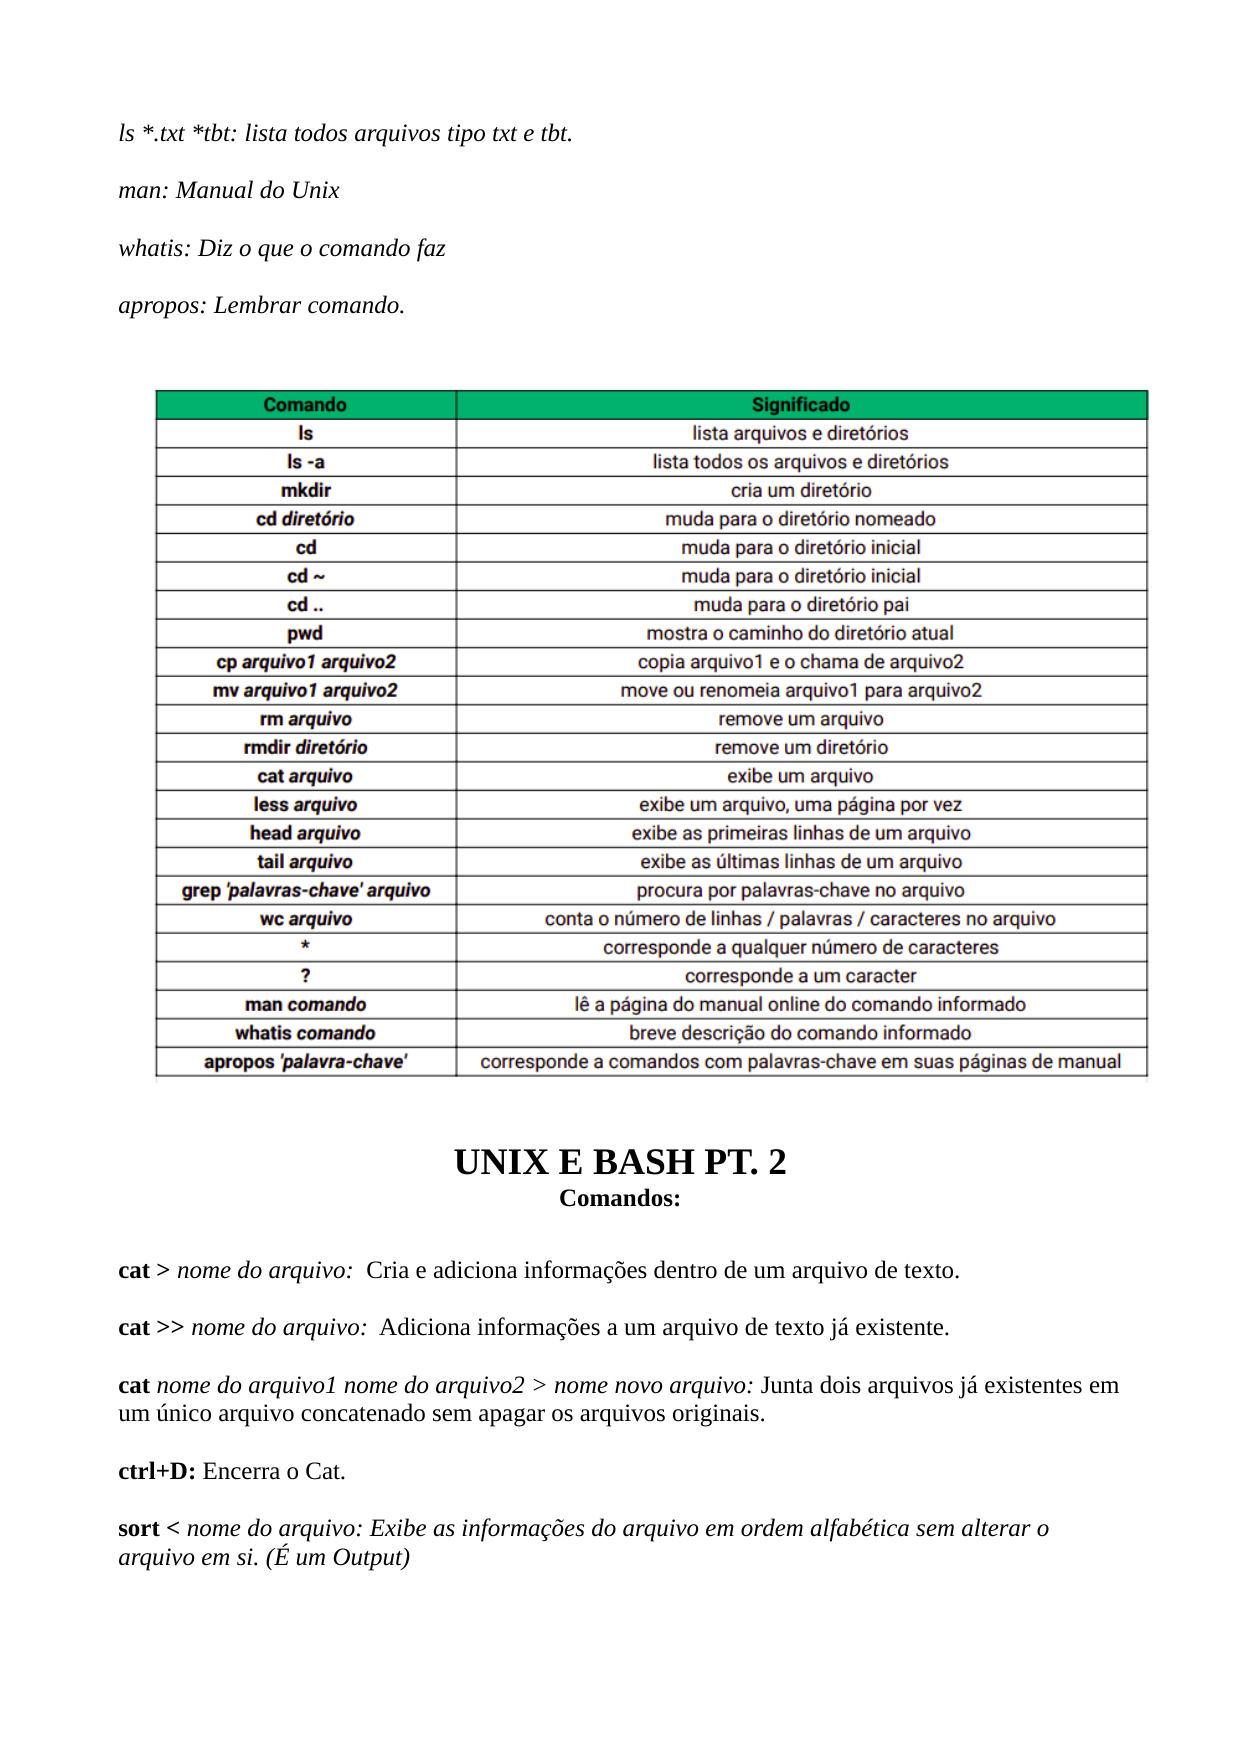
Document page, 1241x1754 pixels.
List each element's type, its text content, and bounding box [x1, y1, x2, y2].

text whatis: Diz o que o comando faz [118, 233, 1122, 262]
text cat >> nome do arquivo: Adiciona informações a um arquivo de texto já existente. [118, 1312, 1122, 1341]
text ctrl+D: Encerra o Cat. [118, 1456, 1122, 1485]
text sort < nome do arquivo: Exibe as informações do arquivo em ordem alfabética sem alterar o arquivo em si. (É um Output) [118, 1513, 1122, 1571]
text apropos: Lembrar comando. [118, 291, 1122, 319]
text UNIX E BASH PT. 2 [118, 1140, 1122, 1183]
text ls *.txt *tbt: lista todos arquivos tipo txt e tbt. [118, 118, 1122, 147]
text man: Manual do Unix [118, 176, 1122, 204]
text cat nome do arquivo1 nome do arquivo2 > nome novo arquivo: Junta dois arquivos já existentes em um único arquivo concatenado sem apagar os arquivos originais. [118, 1370, 1122, 1427]
text Comandos: [118, 1183, 1122, 1212]
text cat > nome do arquivo: Cria e adiciona informações dentro de um arquivo de texto. [118, 1255, 1122, 1283]
picture [151, 384, 1155, 1083]
